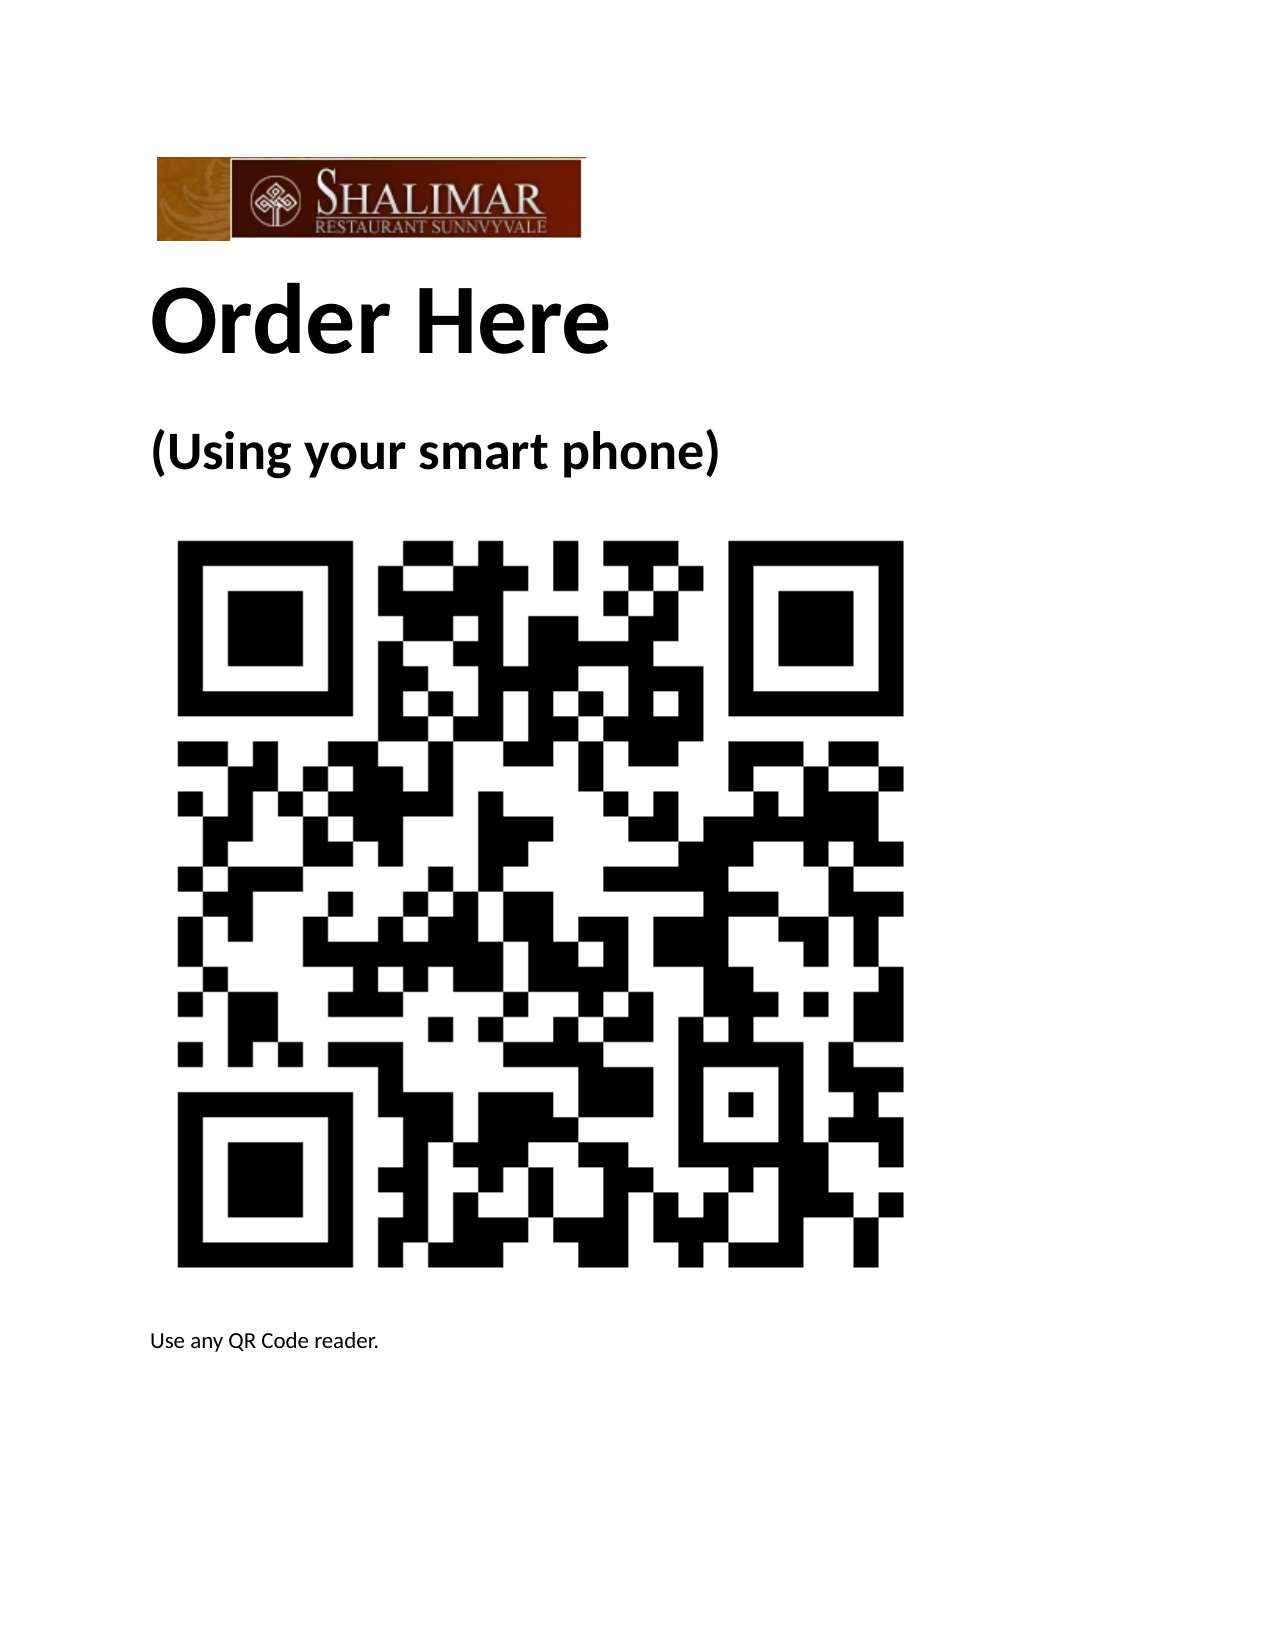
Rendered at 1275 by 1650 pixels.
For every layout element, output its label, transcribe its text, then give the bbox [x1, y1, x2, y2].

text Order Here [150, 256, 1125, 378]
text (Using your smart phone) [150, 417, 1125, 483]
text Use any QR Code reader. [150, 1326, 1125, 1354]
picture [150, 514, 932, 1296]
picture [157, 157, 586, 241]
